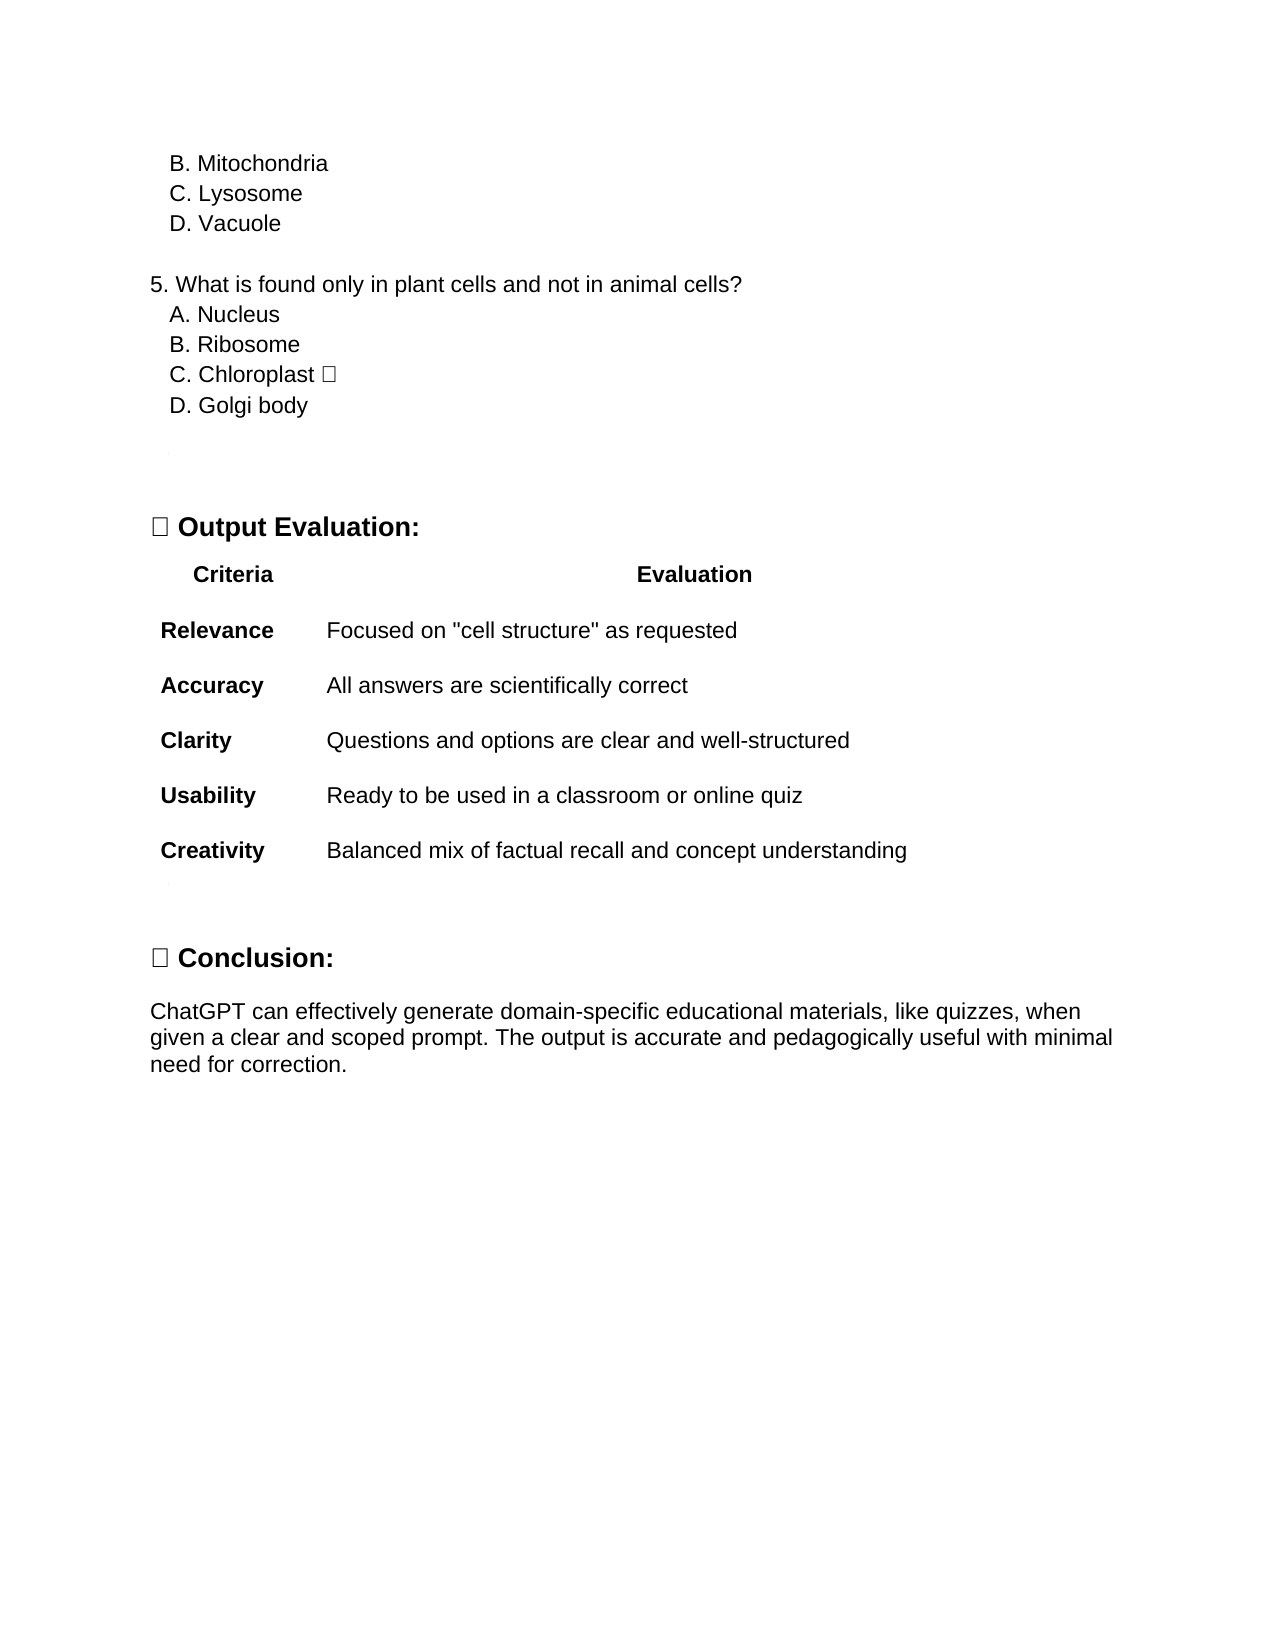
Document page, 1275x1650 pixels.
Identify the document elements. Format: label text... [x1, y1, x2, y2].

table_cell Clarity [150, 717, 316, 772]
text C. Chloroplast ✅ [150, 361, 1125, 388]
text B. Mitochondria [150, 150, 1125, 176]
table_header Criteria [150, 551, 316, 606]
table_cell Balanced mix of factual recall and concept understanding [316, 827, 1073, 882]
table_cell All answers are scientifically correct [316, 661, 1073, 717]
table_cell Focused on "cell structure" as requested [316, 606, 1073, 661]
subtitle ✅ Output Evaluation: [150, 511, 1125, 543]
text ChatGPT can effectively generate domain-specific educational materials, like quizzes, when given a clear and scoped prompt. The output is accurate and pedagogically useful with minimal need for correction. [150, 998, 1125, 1077]
text A. Nucleus [150, 301, 1125, 327]
table_cell Accuracy [150, 661, 316, 717]
text B. Ribosome [150, 331, 1125, 358]
table_cell Relevance [150, 606, 316, 661]
subtitle 📘 Conclusion: [150, 942, 1125, 973]
table_cell Ready to be used in a classroom or online quiz [316, 772, 1073, 827]
table_cell Usability [150, 772, 316, 827]
text D. Golgi body [150, 392, 1125, 418]
text 5. What is found only in plant cells and not in animal cells? [150, 271, 1125, 297]
table_cell Creativity [150, 827, 316, 882]
text D. Vacuole [150, 210, 1125, 237]
text C. Lysosome [150, 180, 1125, 207]
table_header Evaluation [316, 551, 1073, 606]
table_cell Questions and options are clear and well-structured [316, 717, 1073, 772]
